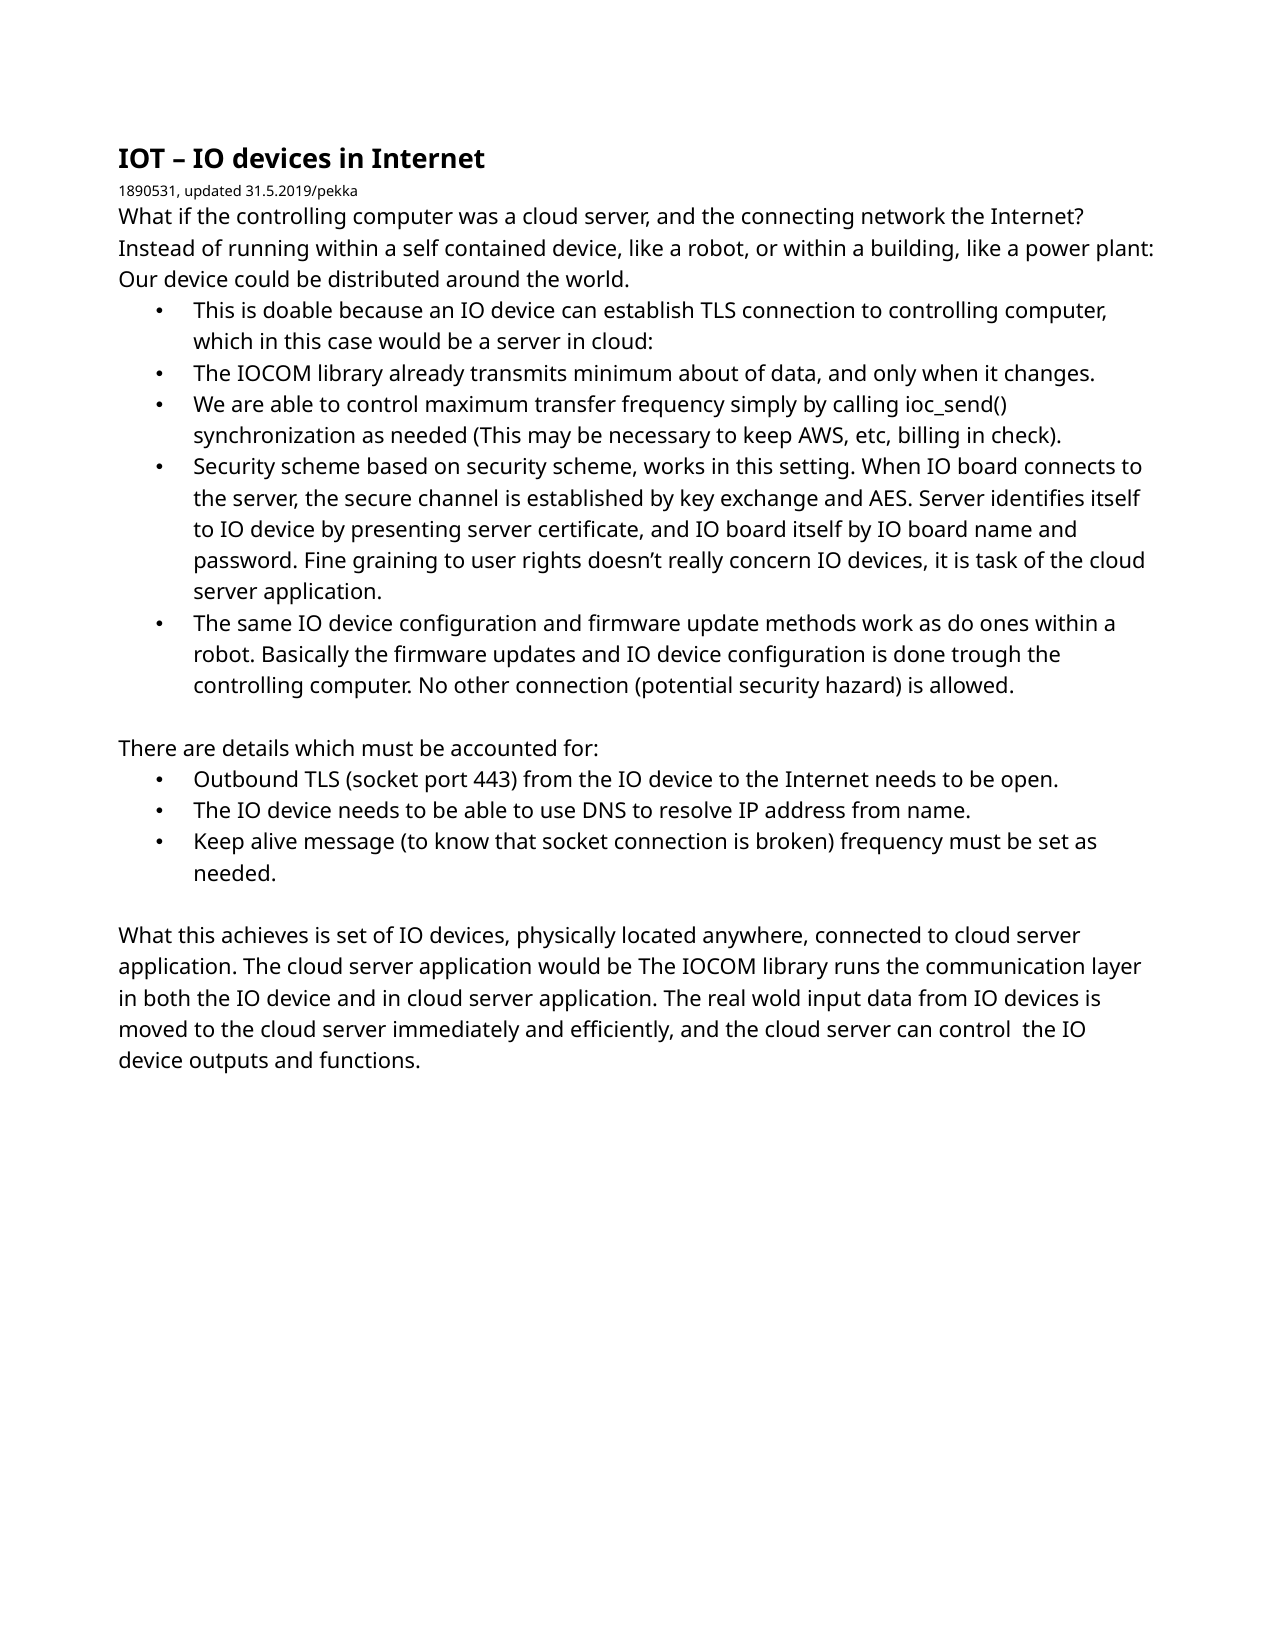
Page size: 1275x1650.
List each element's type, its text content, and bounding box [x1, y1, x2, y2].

list Outbound TLS (socket port 443) from the IO device to the Internet needs to be open. [156, 764, 1157, 794]
text There are details which must be accounted for: [118, 733, 1157, 762]
subtitle IOT – IO devices in Internet [118, 139, 1157, 176]
text 1890531, updated 31.5.2019/pekka [118, 181, 1157, 200]
list The IOCOM library already transmits minimum about of data, and only when it changes. [156, 358, 1157, 387]
list The same IO device configuration and firmware update methods work as do ones within a robot. Basically the firmware updates and IO device configuration is done trough the controlling computer. No other connection (potential security hazard) is allowed. [156, 608, 1157, 700]
text What if the controlling computer was a cloud server, and the connecting network the Internet? Instead of running within a self contained device, like a robot, or within a building, like a power plant: Our device could be distributed around the world. [118, 201, 1157, 294]
list This is doable because an IO device can establish TLS connection to controlling computer, which in this case would be a server in cloud: [156, 295, 1157, 356]
list Keep alive message (to know that socket connection is broken) frequency must be set as needed. [156, 826, 1157, 887]
list The IO device needs to be able to use DNS to resolve IP address from name. [156, 795, 1157, 825]
list We are able to control maximum transfer frequency simply by calling ioc_send() synchronization as needed (This may be necessary to keep AWS, etc, billing in check). [156, 389, 1157, 450]
list Security scheme based on security scheme, works in this setting. When IO board connects to the server, the secure channel is established by key exchange and AES. Server identifies itself to IO device by presenting server certificate, and IO board itself by IO board name and password. Fine graining to user rights doesn’t really concern IO devices, it is task of the cloud server application. [156, 451, 1157, 606]
text What this achieves is set of IO devices, physically located anywhere, connected to cloud server application. The cloud server application would be The IOCOM library runs the communication layer in both the IO device and in cloud server application. The real wold input data from IO devices is moved to the cloud server immediately and efficiently, and the cloud server can control the IO device outputs and functions. [118, 920, 1157, 1075]
